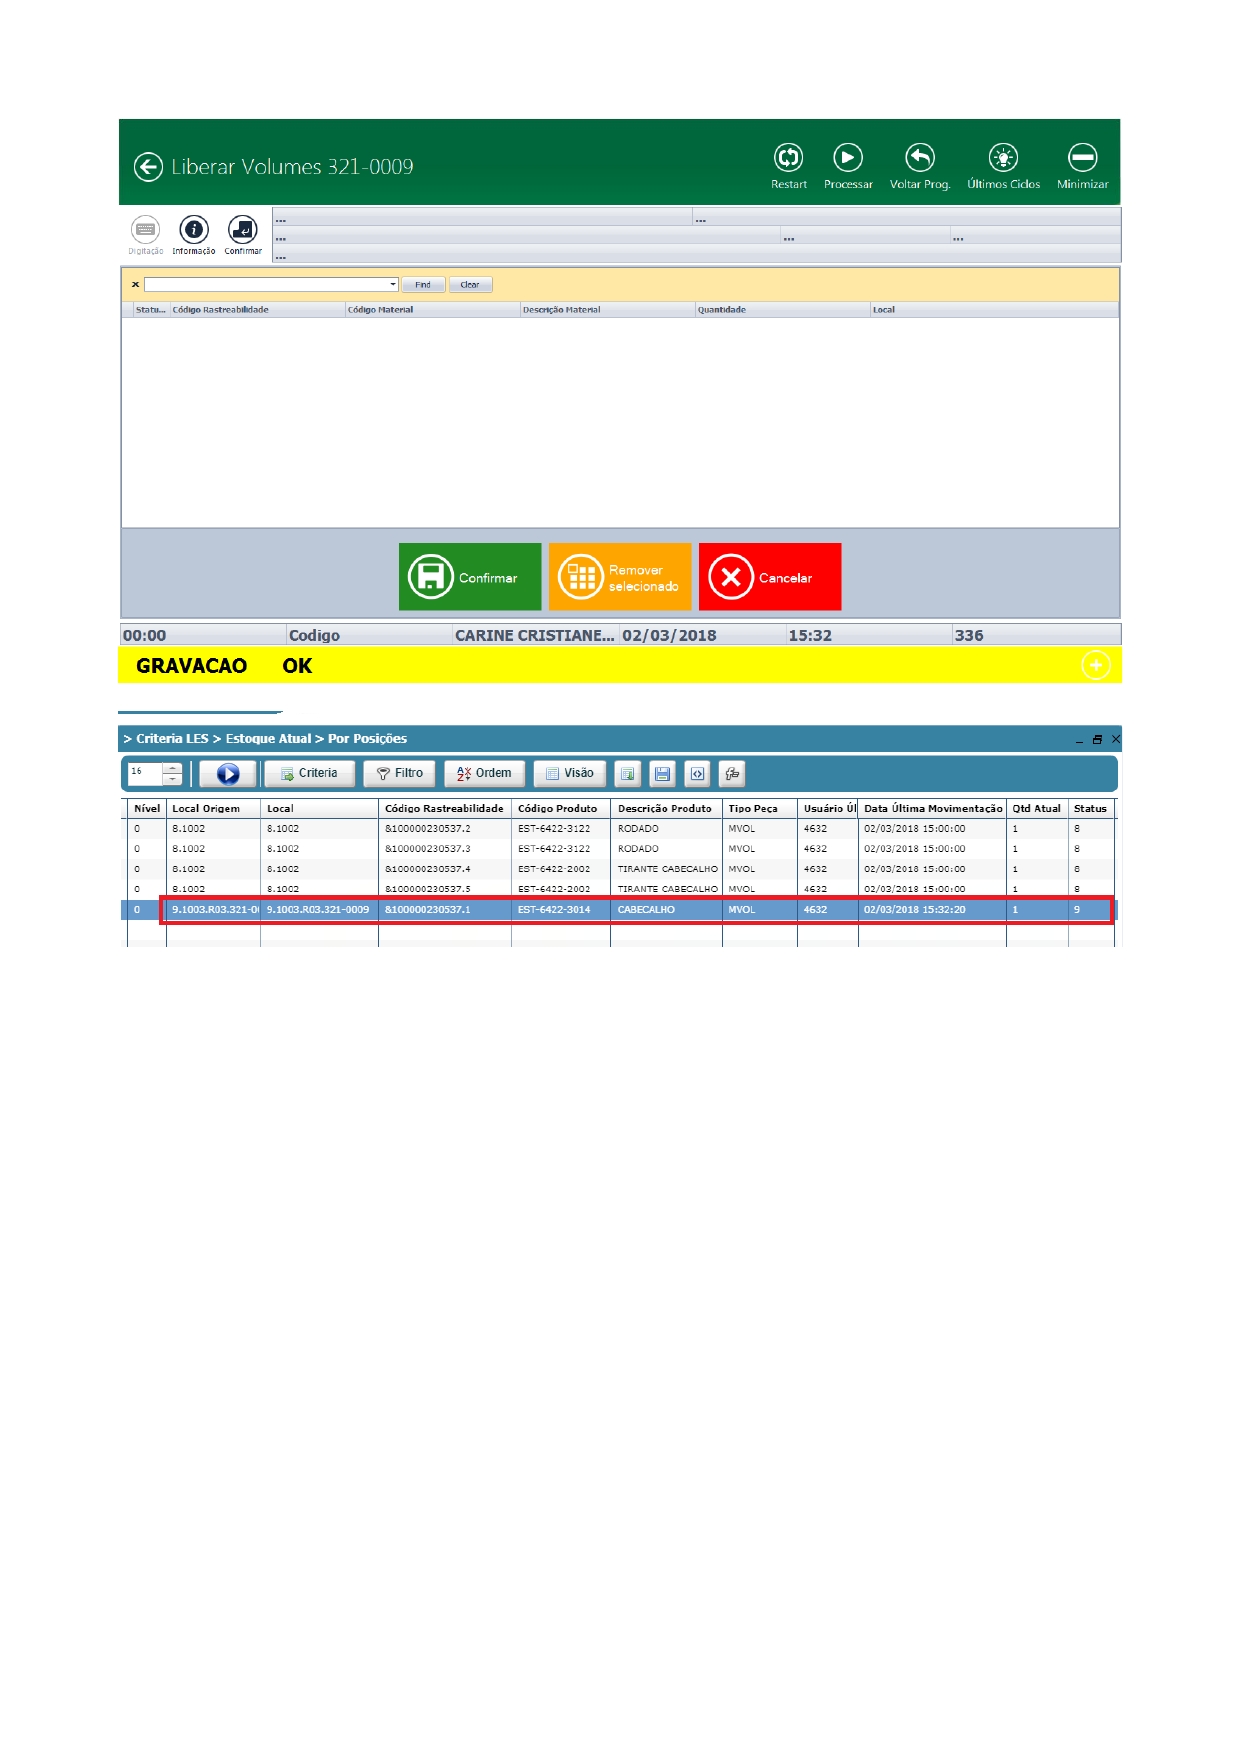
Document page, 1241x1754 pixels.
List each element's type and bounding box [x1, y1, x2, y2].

picture [118, 118, 1123, 683]
picture [118, 711, 1123, 947]
